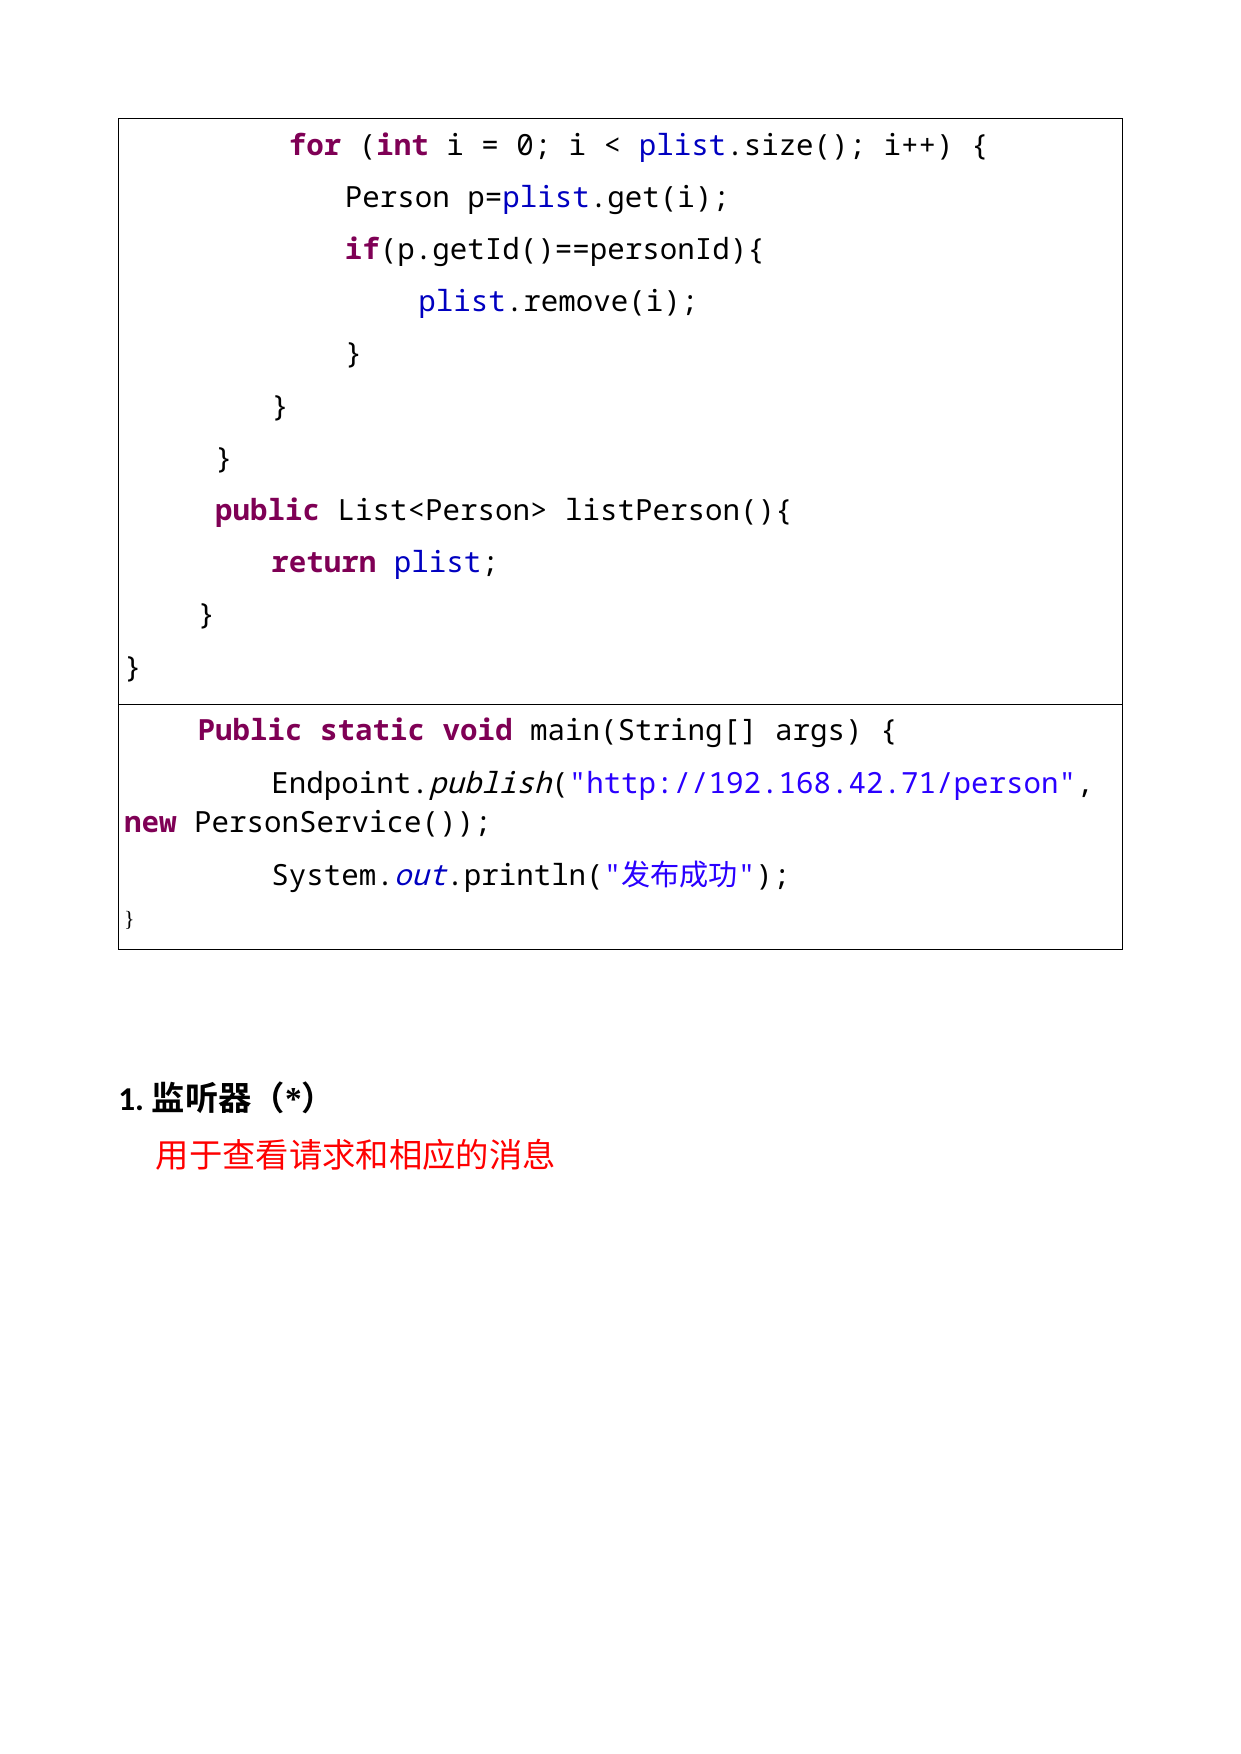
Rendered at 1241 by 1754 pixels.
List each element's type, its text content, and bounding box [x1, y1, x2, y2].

subtitle 1. 监听器（*） [118, 1071, 1122, 1119]
table_header Public static void main(String[] args) { Endpoint.publish("http://192.168.42.71/person", new PersonService()); System.out.println("发布成功"); } [119, 705, 1122, 949]
table_header for (int i = 0; i < plist.size(); i++) { Person p=plist.get(i); if(p.getId()==personId){ plist.remove(i); } } } public List<Person> listPerson(){ return plist; } } [119, 119, 1122, 704]
text 用于查看请求和相应的消息 [156, 1132, 1122, 1177]
